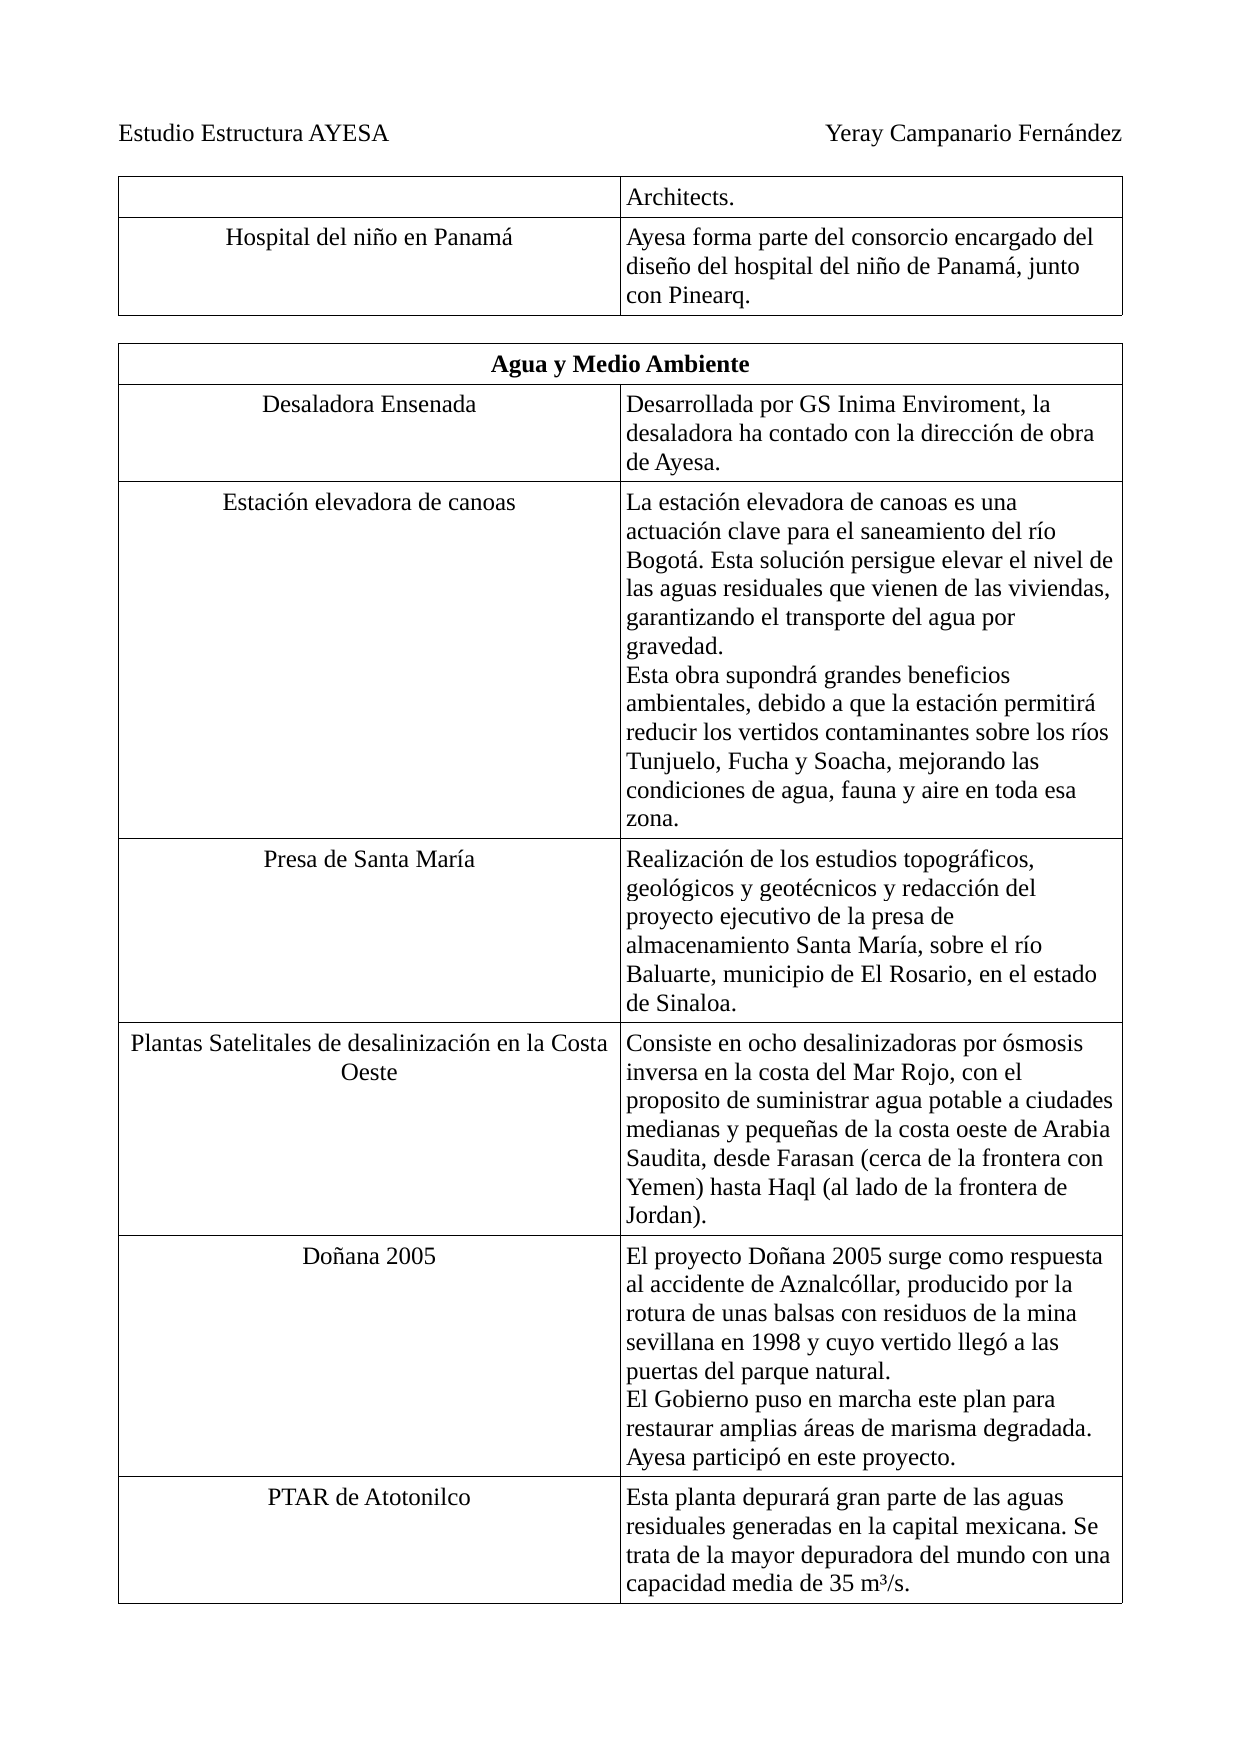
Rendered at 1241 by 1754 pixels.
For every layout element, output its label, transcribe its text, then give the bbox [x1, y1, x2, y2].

table_cell El proyecto Doñana 2005 surge como respuesta al accidente de Aznalcóllar, producido por la rotura de unas balsas con residuos de la mina sevillana en 1998 y cuyo vertido llegó a las puertas del parque natural. El Gobierno puso en marcha este plan para restaurar amplias áreas de marisma degradada. Ayesa participó en este proyecto. [621, 1236, 1122, 1476]
table_cell PTAR de Atotonilco [119, 1477, 620, 1603]
table_cell [119, 177, 620, 217]
table_cell Plantas Satelitales de desalinización en la Costa Oeste [119, 1023, 620, 1235]
table_cell Hospital del niño en Panamá [119, 218, 620, 314]
table_cell Desarrollada por GS Inima Enviroment, la desaladora ha contado con la dirección de obra de Ayesa. [621, 385, 1122, 481]
table_cell Realización de los estudios topográficos, geológicos y geotécnicos y redacción del proyecto ejecutivo de la presa de almacenamiento Santa María, sobre el río Baluarte, municipio de El Rosario, en el estado de Sinaloa. [621, 839, 1122, 1022]
table_cell Desaladora Ensenada [119, 385, 620, 481]
table_cell Presa de Santa María [119, 839, 620, 1022]
table_cell La estación elevadora de canoas es una actuación clave para el saneamiento del río Bogotá. Esta solución persigue elevar el nivel de las aguas residuales que vienen de las viviendas, garantizando el transporte del agua por gravedad. Esta obra supondrá grandes beneficios ambientales, debido a que la estación permitirá reducir los vertidos contaminantes sobre los ríos Tunjuelo, Fucha y Soacha, mejorando las condiciones de agua, fauna y aire en toda esa zona. [621, 482, 1122, 838]
table_cell Ayesa forma parte del consorcio encargado del diseño del hospital del niño de Panamá, junto con Pinearq. [621, 218, 1122, 314]
table_header Agua y Medio Ambiente [119, 344, 1122, 384]
table_cell Estación elevadora de canoas [119, 482, 620, 838]
table_cell Consiste en ocho desalinizadoras por ósmosis inversa en la costa del Mar Rojo, con el proposito de suministrar agua potable a ciudades medianas y pequeñas de la costa oeste de Arabia Saudita, desde Farasan (cerca de la frontera con Yemen) hasta Haql (al lado de la frontera de Jordan). [621, 1023, 1122, 1235]
table_cell Esta planta depurará gran parte de las aguas residuales generadas en la capital mexicana. Se trata de la mayor depuradora del mundo con una capacidad media de 35 m³/s. [621, 1477, 1122, 1603]
table_cell Doñana 2005 [119, 1236, 620, 1476]
table_cell Architects. [621, 177, 1122, 217]
